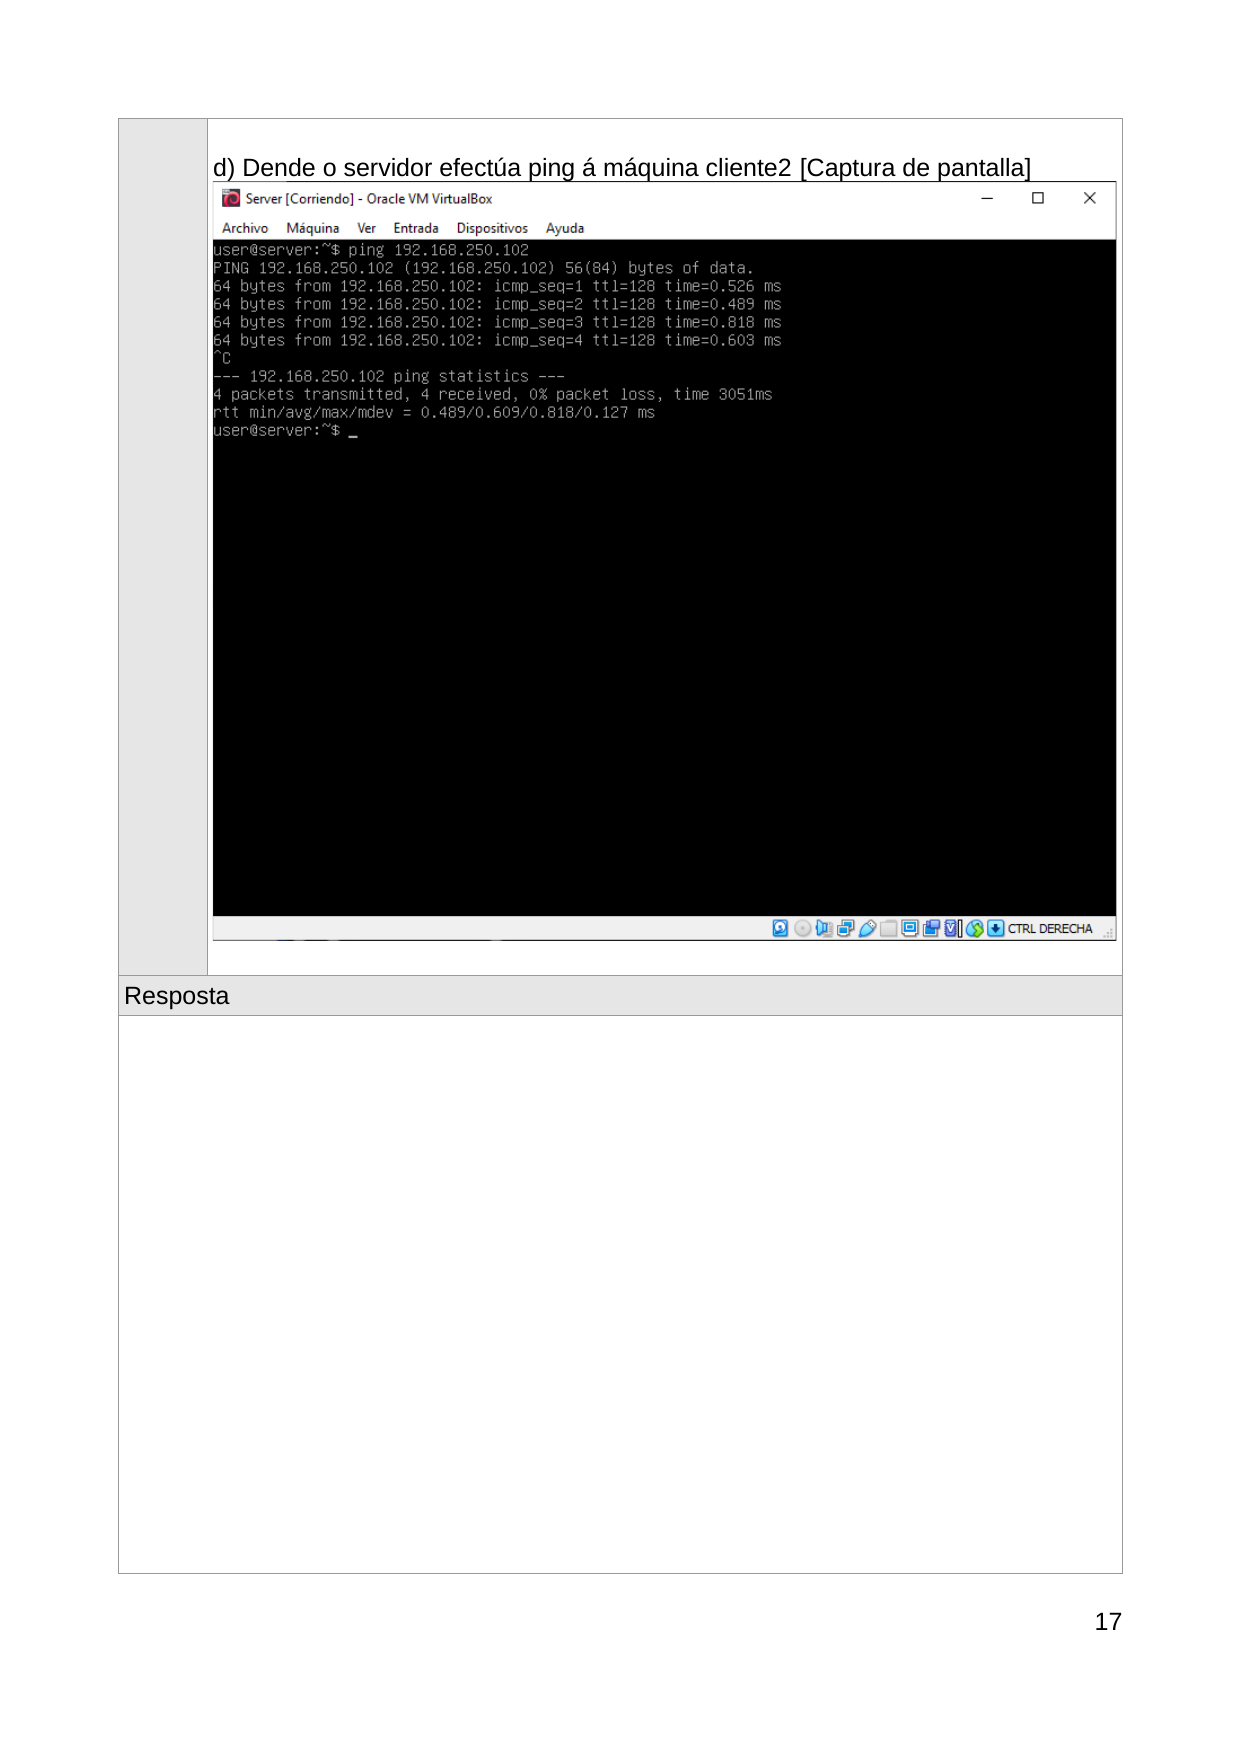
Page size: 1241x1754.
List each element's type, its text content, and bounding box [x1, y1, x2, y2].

picture [212, 181, 1117, 941]
table_cell [119, 1016, 1122, 1573]
table_cell Resposta [119, 976, 1122, 1015]
table_header [119, 119, 207, 975]
table_header d) Dende o servidor efectúa ping á máquina cliente2 [Captura de pantalla] [208, 119, 1122, 975]
